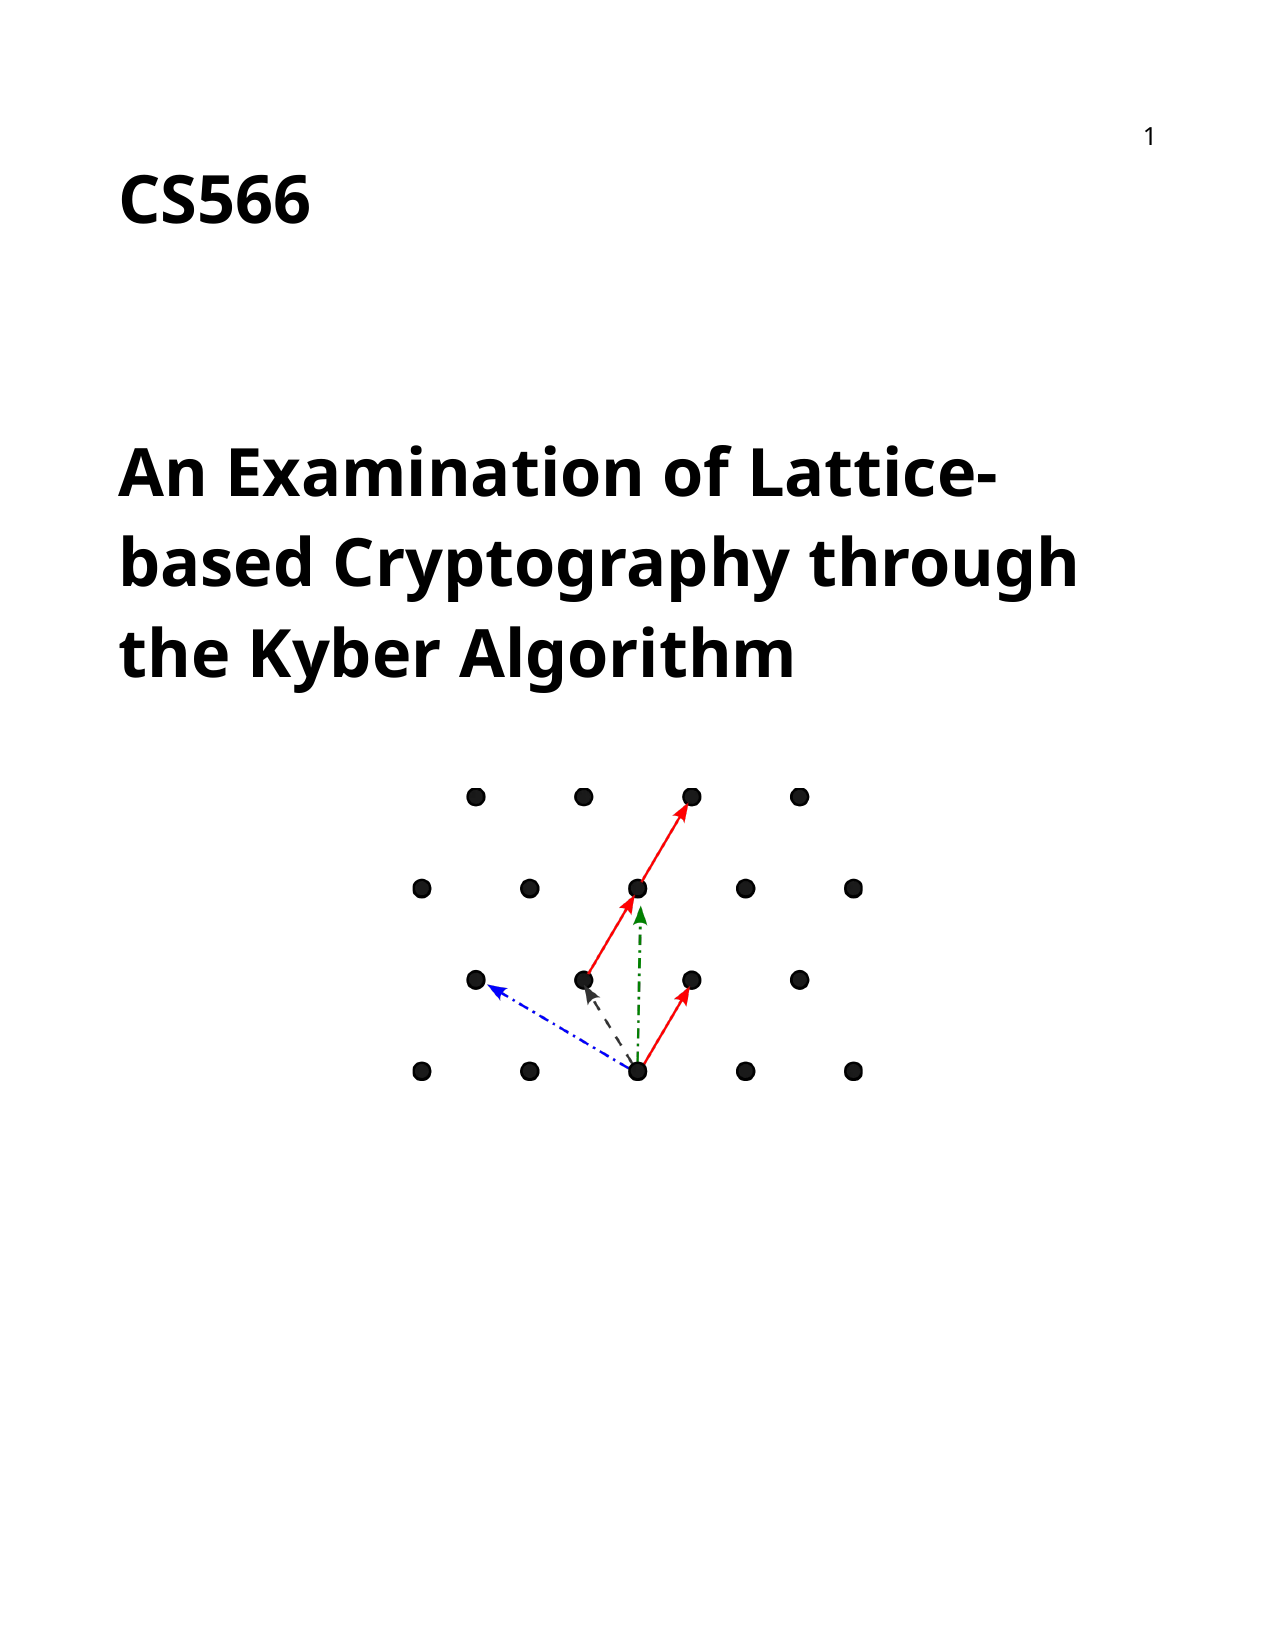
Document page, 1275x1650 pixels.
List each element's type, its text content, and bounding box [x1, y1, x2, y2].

picture [412, 788, 863, 1081]
text An Examination of Lattice-based Cryptography through the Kyber Algorithm [118, 425, 1157, 697]
text CS566 [118, 152, 1157, 243]
